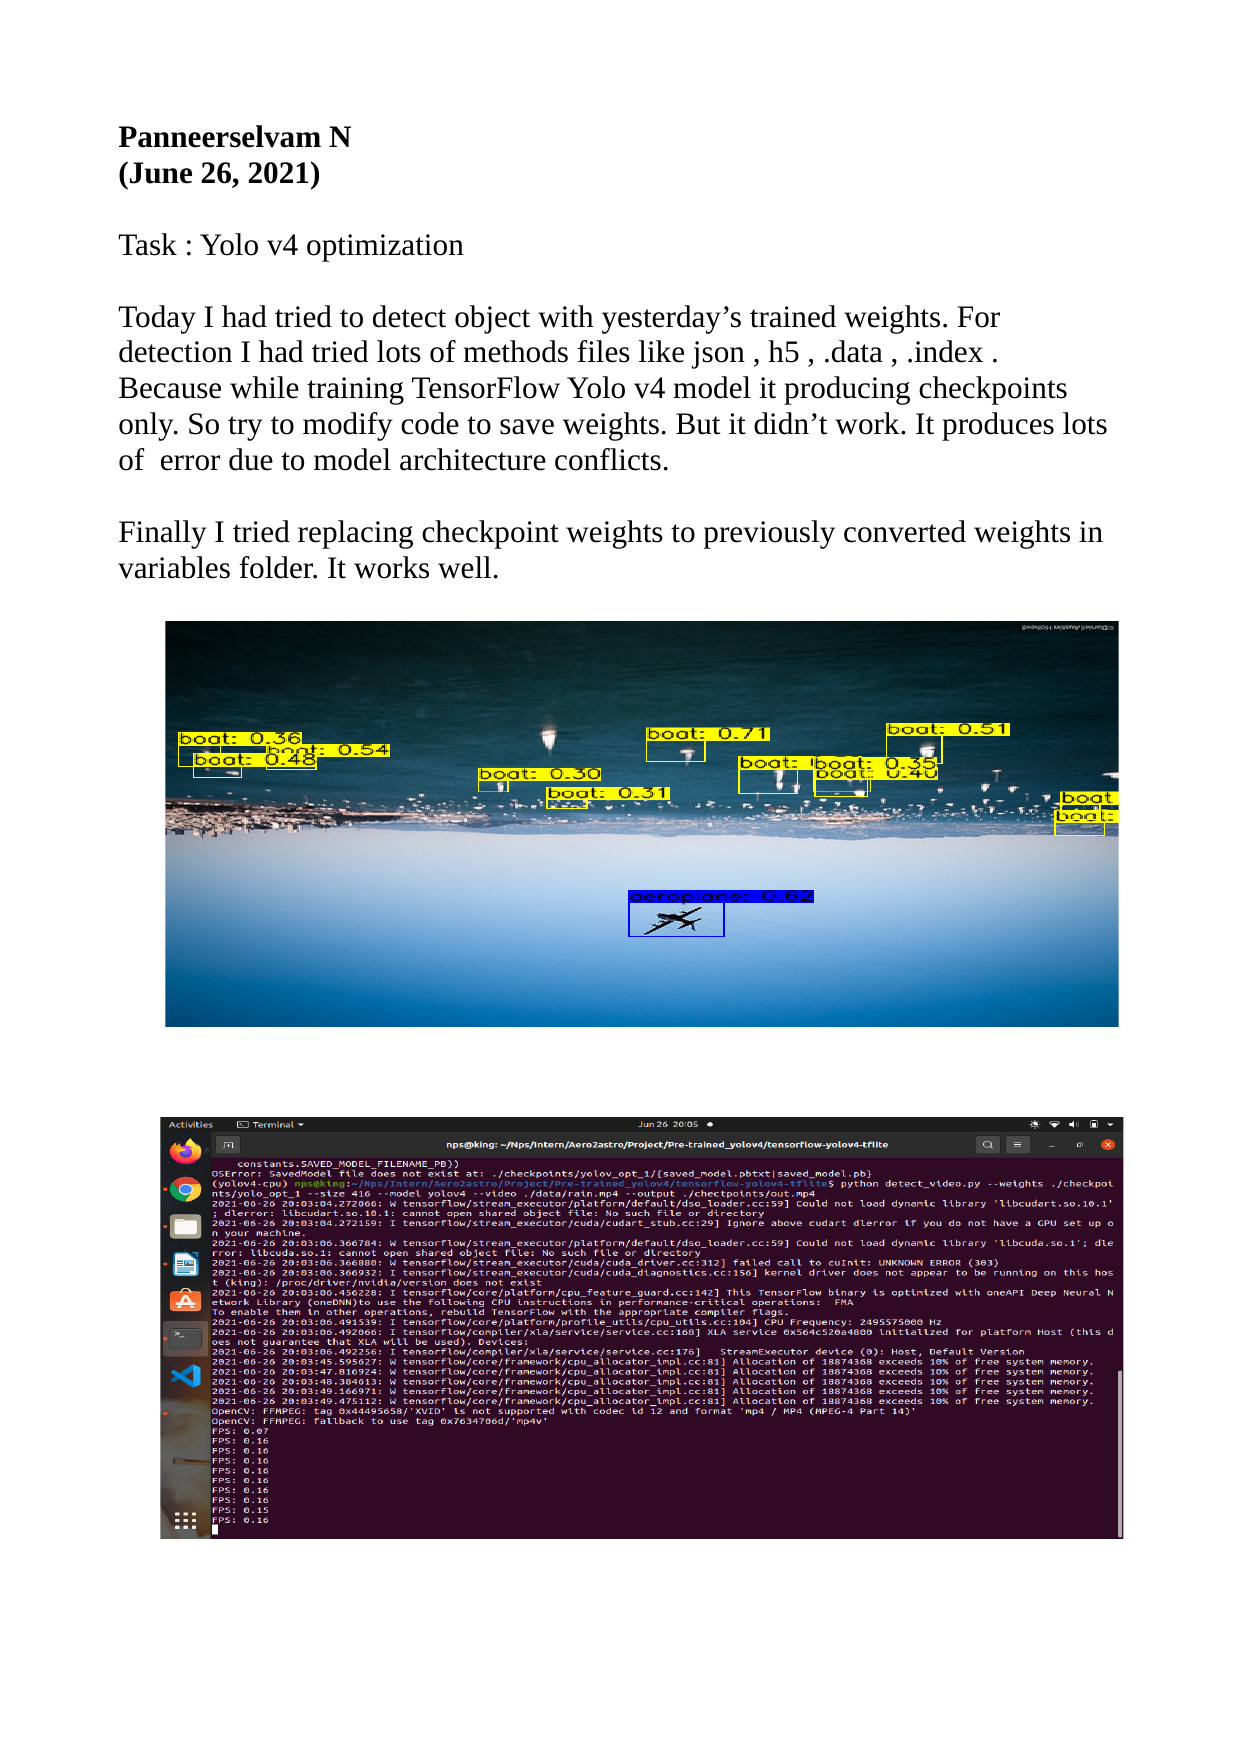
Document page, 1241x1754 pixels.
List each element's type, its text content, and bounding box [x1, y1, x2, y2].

picture [160, 1117, 1124, 1539]
text Task : Yolo v4 optimization [118, 226, 1122, 262]
text (June 26, 2021) [118, 154, 1122, 190]
text Panneerselvam N [118, 118, 1122, 154]
text Finally I tried replacing checkpoint weights to previously converted weights in variables folder. It works well. [118, 513, 1122, 585]
text Today I had tried to detect object with yesterday’s trained weights. For detection I had tried lots of methods files like json , h5 , .data , .index . [118, 298, 1122, 370]
text Because while training TensorFlow Yolo v4 model it producing checkpoints only. So try to modify code to save weights. But it didn’t work. It produces lots of error due to model architecture conflicts. [118, 370, 1122, 477]
picture [165, 621, 1119, 1027]
